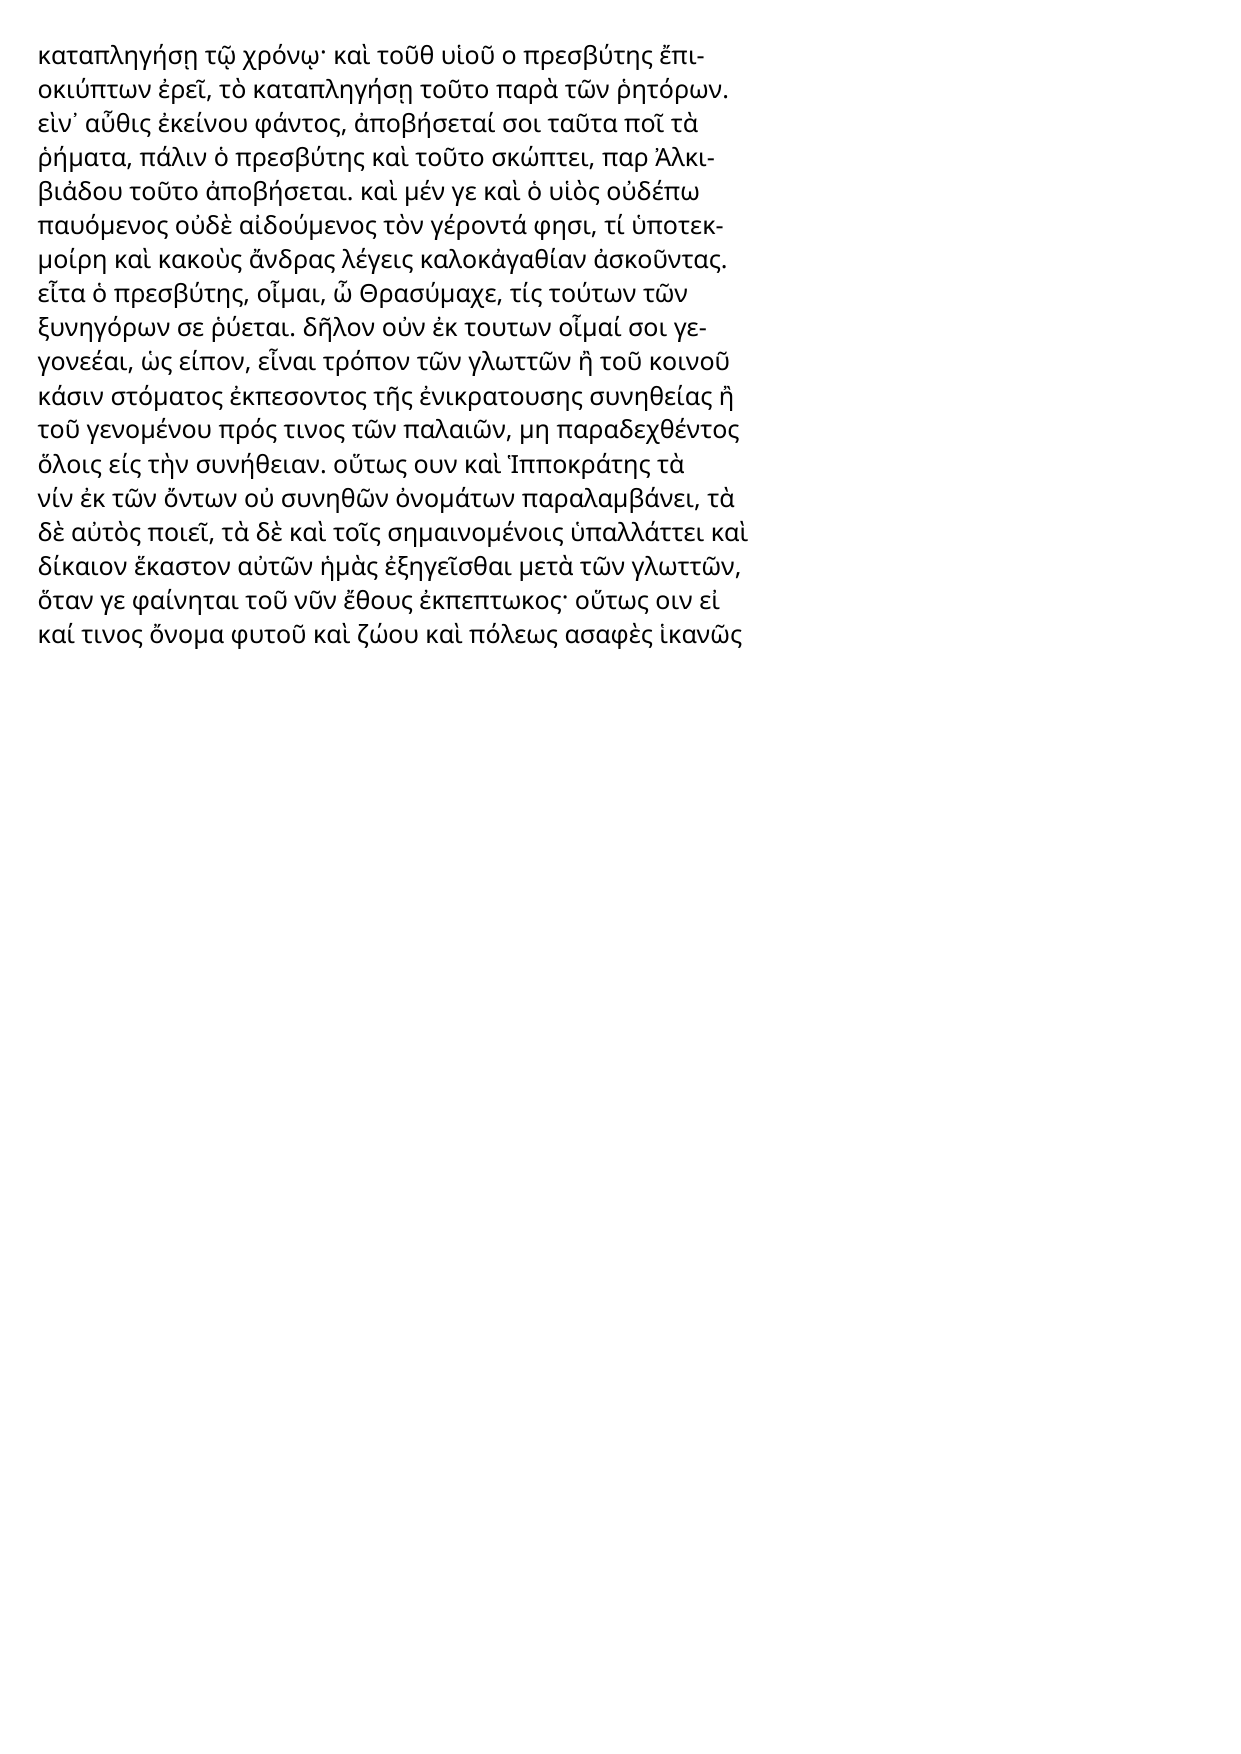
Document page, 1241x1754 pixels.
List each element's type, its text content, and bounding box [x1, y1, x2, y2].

text καταπληγήσῃ τῷ χρόνῳ· καὶ τοῦθ υἱοῦ ο πρεσβύτης ἔπι- οκιύπτων ἐρεῖ, τὸ καταπληγήσῃ τοῦτο παρὰ τῶν ῥητόρων. εὶν᾽ αὖθις ἐκείνου φάντος, ἀποβήσεταί σοι ταῦτα ποῖ τὰ ῥήματα, πάλιν ὁ πρεσβύτης καὶ τοῦτο σκώπτει, παρ Ἀλκι- βιἀδου τοῦτο ἀποβήσεται. καὶ μέν γε καὶ ὁ υἱὸς οὐδέπω παυόμενος οὐδὲ αἰδούμενος τὸν γέροντά φησι, τί ὑποτεκ- μοίρη καὶ κακοὺς ἄνδρας λέγεις καλοκἀγαθίαν ἀσκοῦντας. εἶτα ὁ πρεσβύτης, οἶμαι, ὦ Θρασύμαχε, τίς τούτων τῶν ξυνηγόρων σε ῥύεται. δῆλον οὐν ἐκ τουτων οἶμαί σοι γε- γονεέαι, ὡς είπον, εἶναι τρόπον τῶν γλωττῶν ἢ τοῦ κοινοῦ κάσιν στόματος ἐκπεσοντος τῆς ἐνικρατουσης συνηθείας ἢ τοῦ γενομένου πρός τινος τῶν παλαιῶν, μη παραδεχθέντος ὅλοις είς τὴν συνήθειαν. οὕτως ουν καὶ Ἱπποκράτης τὰ νίν ἐκ τῶν ὄντων οὐ συνηθῶν ὀνομάτων παραλαμβάνει, τὰ δὲ αὐτὸς ποιεῖ, τὰ δὲ καὶ τοῖς σημαινομένοις ὑπαλλάττει καὶ δίκαιον ἕκαστον αὐτῶν ἡμὰς ἐξηγεῖσθαι μετὰ τῶν γλωττῶν, ὅταν γε φαίνηται τοῦ νῦν ἔθους ἐκπεπτωκος· οὕτως οιν εἰ καί τινος ὄνομα φυτοῦ καὶ ζώου καὶ πόλεως ασαφὲς ἱκανῶς [37, 37, 1203, 651]
